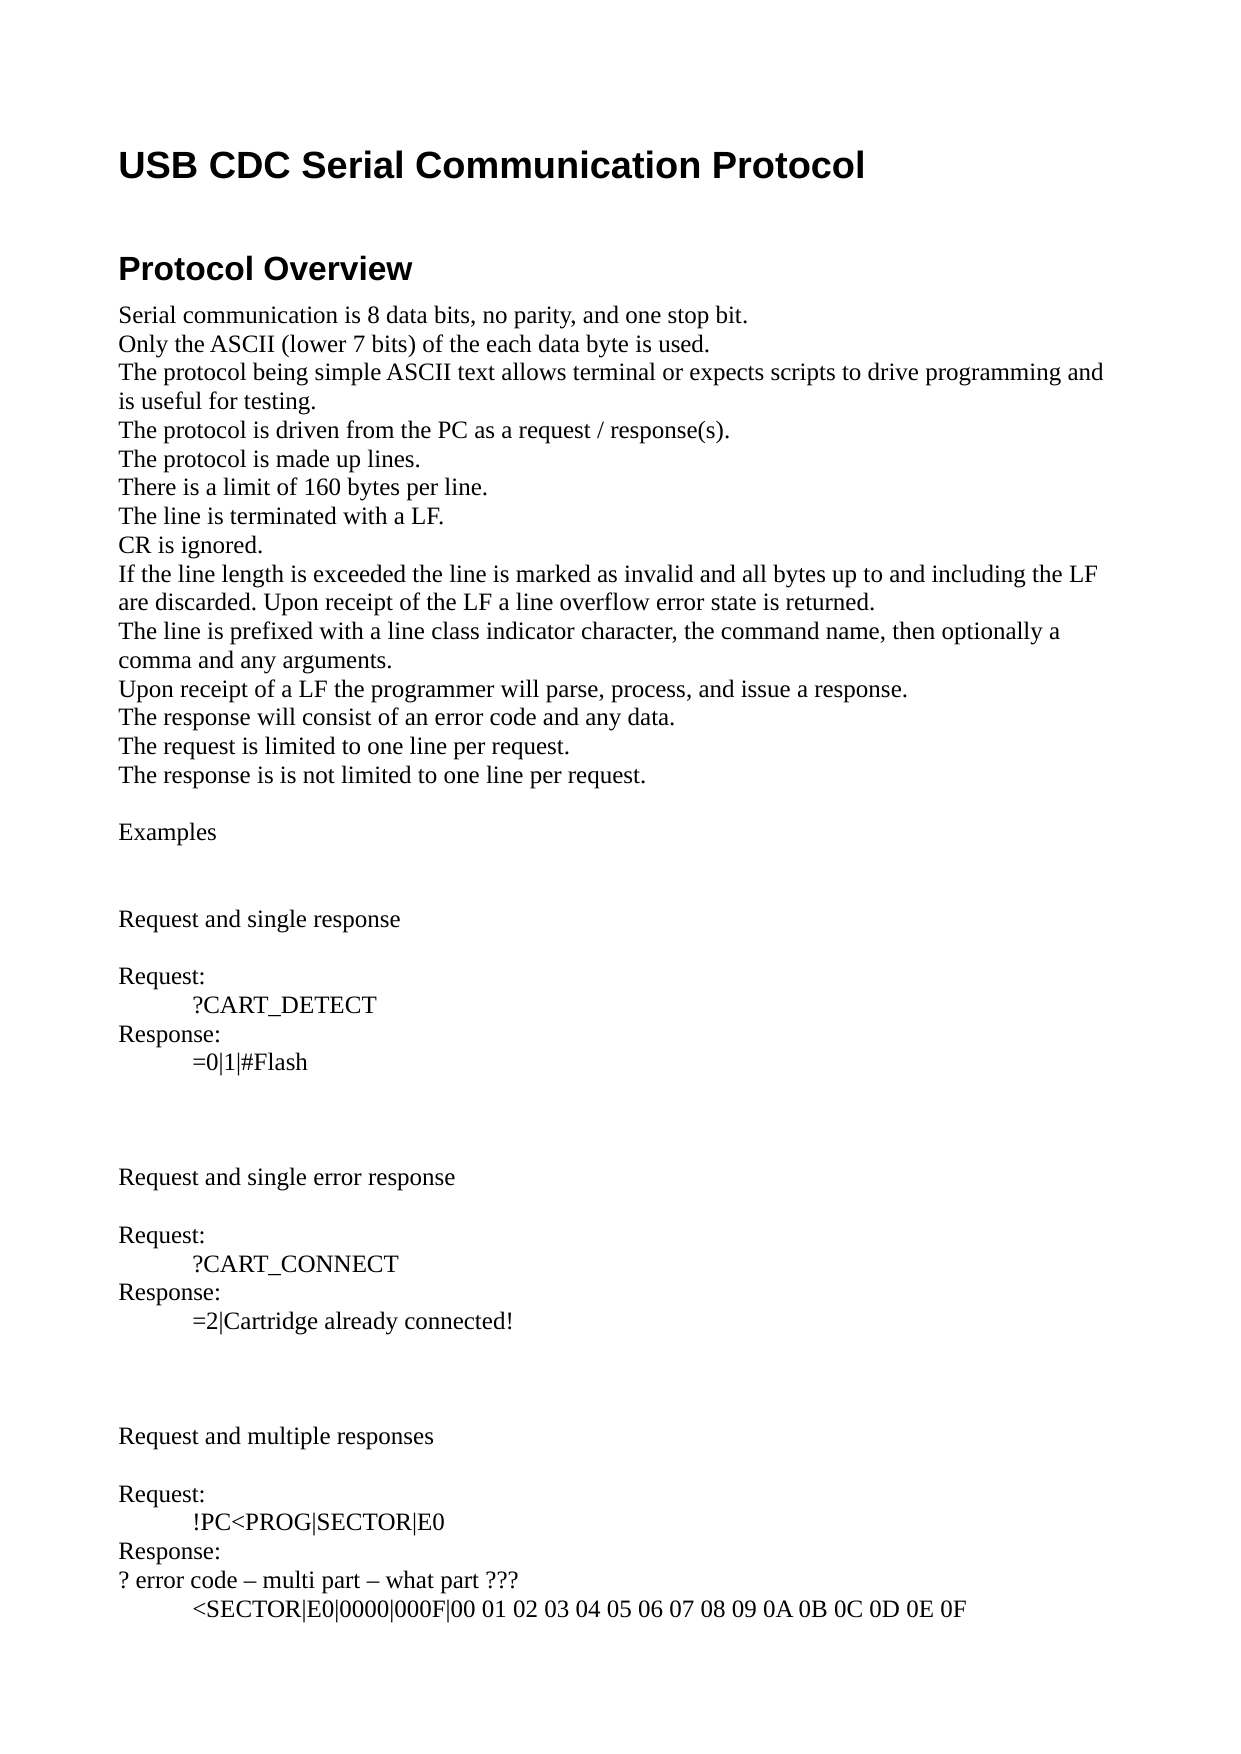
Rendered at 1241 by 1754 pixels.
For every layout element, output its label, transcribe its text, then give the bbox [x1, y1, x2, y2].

subtitle Protocol Overview [118, 249, 1122, 287]
text ?CART_CONNECT [118, 1249, 1122, 1277]
text The line is terminated with a LF. [118, 501, 1122, 530]
text =0|1|#Flash [118, 1047, 1122, 1076]
text CR is ignored. [118, 530, 1122, 559]
text Request: [118, 961, 1122, 990]
text The protocol is made up lines. [118, 444, 1122, 472]
text Request: [118, 1220, 1122, 1249]
text Only the ASCII (lower 7 bits) of the each data byte is used. [118, 329, 1122, 357]
text =2|Cartridge already connected! [118, 1306, 1122, 1335]
text There is a limit of 160 bytes per line. [118, 472, 1122, 501]
text The line is prefixed with a line class indicator character, the command name, then optionally a comma and any arguments. [118, 616, 1122, 674]
text Response: [118, 1277, 1122, 1306]
text If the line length is exceeded the line is marked as invalid and all bytes up to and including the LF are discarded. Upon receipt of the LF a line overflow error state is returned. [118, 559, 1122, 616]
text The response is is not limited to one line per request. [118, 760, 1122, 789]
text ? error code – multi part – what part ??? [118, 1565, 1122, 1594]
text The protocol being simple ASCII text allows terminal or expects scripts to drive programming and is useful for testing. [118, 357, 1122, 415]
text Request: [118, 1479, 1122, 1507]
subtitle USB CDC Serial Communication Protocol [118, 143, 1122, 187]
text Examples [118, 817, 1122, 846]
text <SECTOR|E0|0000|000F|00 01 02 03 04 05 06 07 08 09 0A 0B 0C 0D 0E 0F [118, 1594, 1122, 1622]
text ?CART_DETECT [118, 990, 1122, 1019]
text Serial communication is 8 data bits, no parity, and one stop bit. [118, 300, 1122, 329]
text Upon receipt of a LF the programmer will parse, process, and issue a response. [118, 674, 1122, 702]
text !PC<PROG|SECTOR|E0 [118, 1507, 1122, 1536]
text The response will consist of an error code and any data. [118, 702, 1122, 731]
text Request and single response [118, 904, 1122, 932]
text Response: [118, 1019, 1122, 1047]
text The request is limited to one line per request. [118, 731, 1122, 760]
text The protocol is driven from the PC as a request / response(s). [118, 415, 1122, 444]
text Request and single error response [118, 1162, 1122, 1191]
text Response: [118, 1536, 1122, 1565]
text Request and multiple responses [118, 1421, 1122, 1450]
